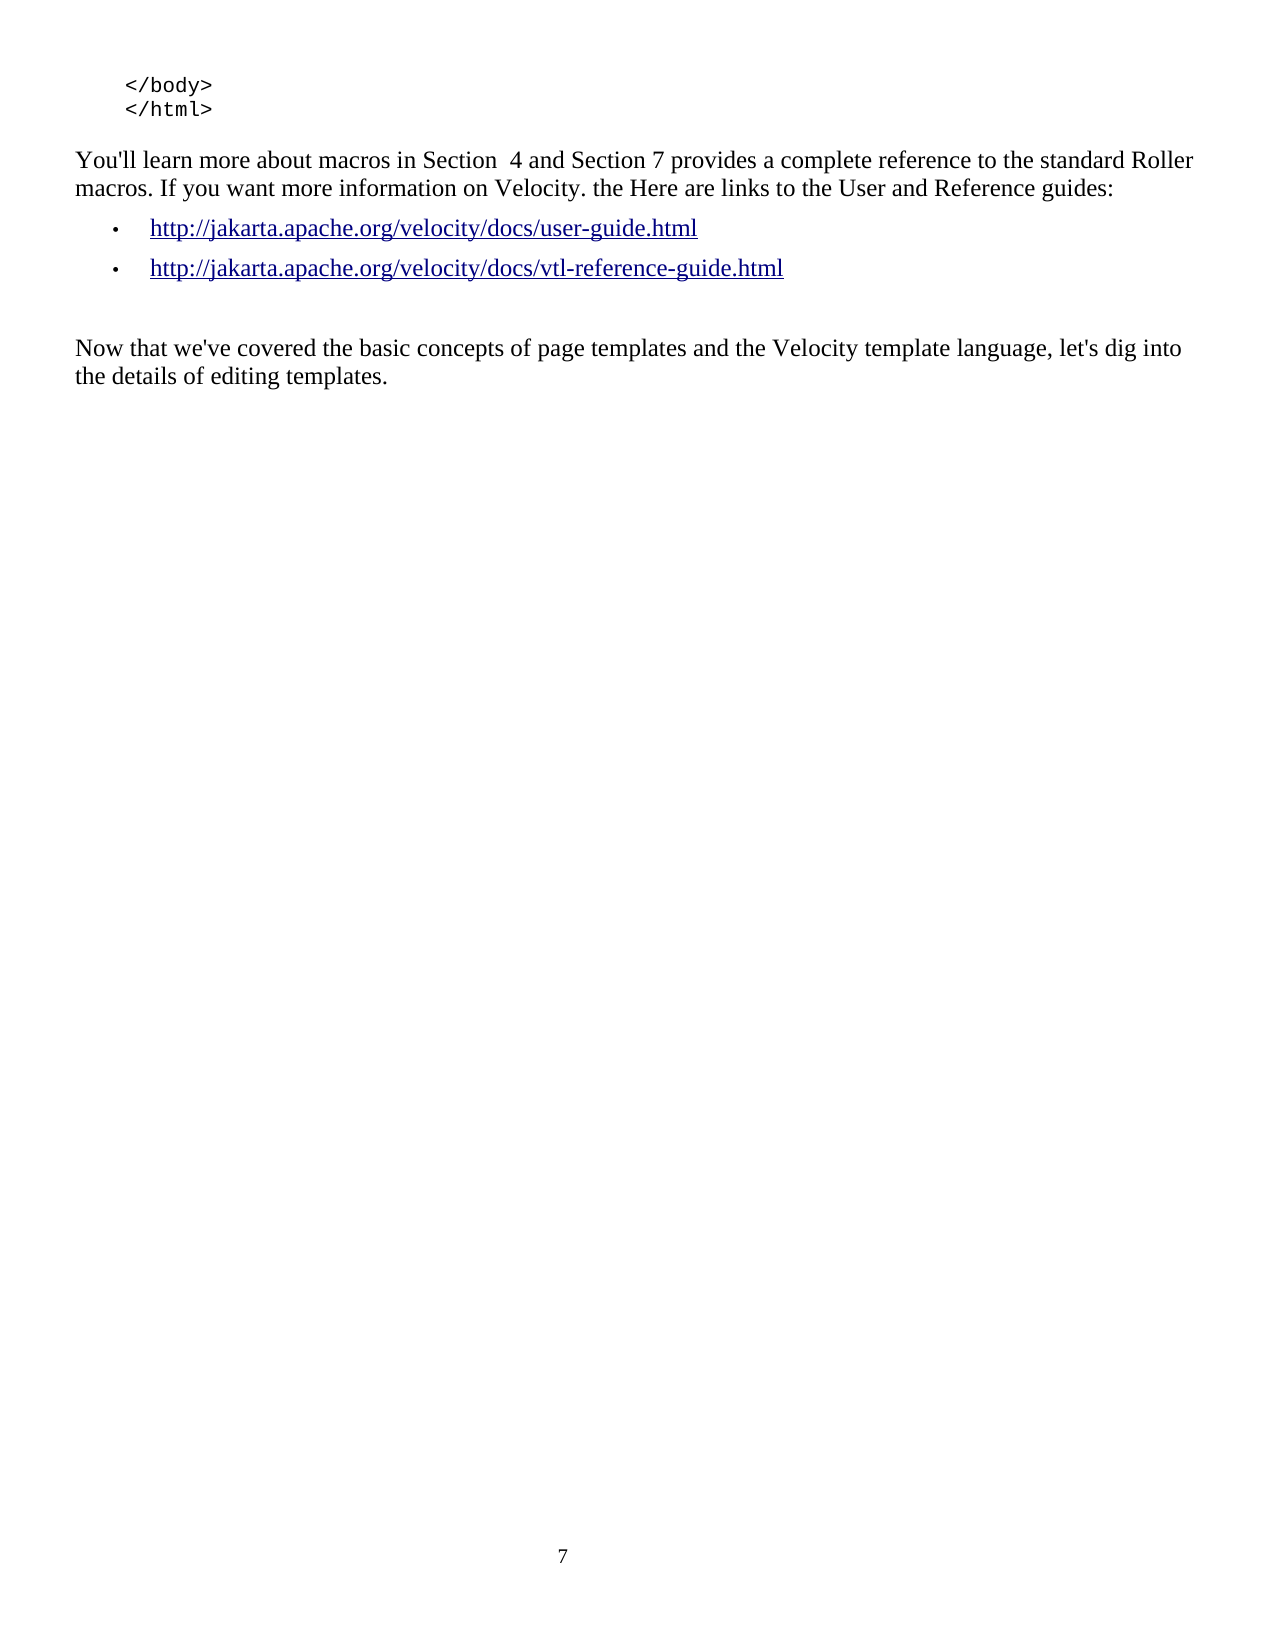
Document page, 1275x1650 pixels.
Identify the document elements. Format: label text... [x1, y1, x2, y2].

list http://jakarta.apache.org/velocity/docs/vtl-reference-guide.html [112, 254, 1200, 282]
text You'll learn more about macros in Section 4 and Section 7 provides a complete reference to the standard Roller macros. If you want more information on Velocity. the Here are links to the User and Reference guides: [75, 146, 1200, 201]
text Now that we've covered the basic concepts of page templates and the Velocity template language, let's dig into the details of editing templates. [75, 334, 1200, 390]
list http://jakarta.apache.org/velocity/docs/user-guide.html [112, 214, 1200, 242]
text </body> [75, 75, 1200, 99]
text </html> [75, 99, 1200, 122]
